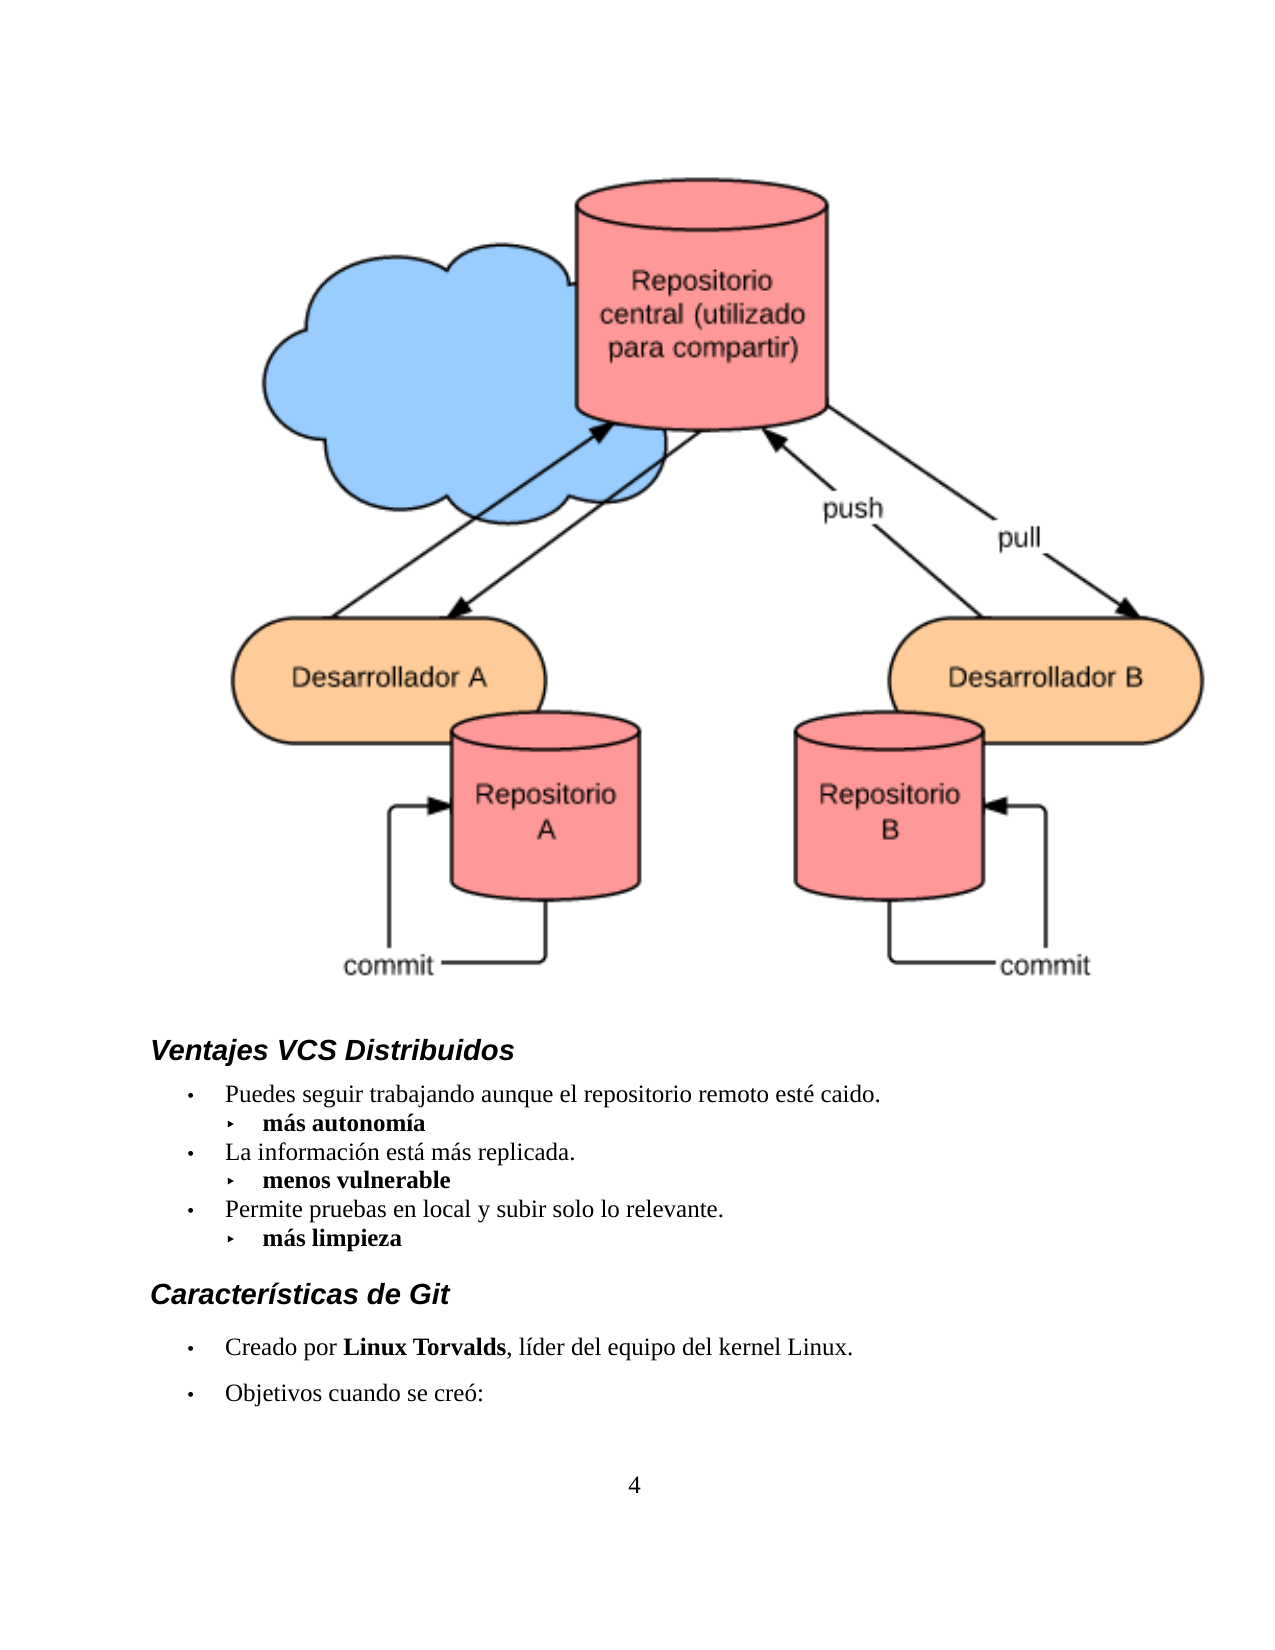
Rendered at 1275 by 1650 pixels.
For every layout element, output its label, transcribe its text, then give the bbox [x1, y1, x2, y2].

list menos vulnerable [225, 1166, 1125, 1194]
list más autonomía [225, 1108, 1125, 1137]
list Objetivos cuando se creó: [187, 1378, 1125, 1407]
list La información está más replicada. [187, 1137, 1125, 1166]
list Creado por Linux Torvalds, líder del equipo del kernel Linux. [187, 1332, 1125, 1361]
subtitle Características de Git [150, 1277, 1125, 1310]
list más limpieza [225, 1223, 1125, 1252]
list Permite pruebas en local y subir solo lo relevante. [187, 1194, 1125, 1223]
list Puedes seguir trabajando aunque el repositorio remoto esté caido. [187, 1079, 1125, 1108]
subtitle Ventajes VCS Distribuidos [150, 1033, 1125, 1067]
picture [150, 150, 1275, 1009]
